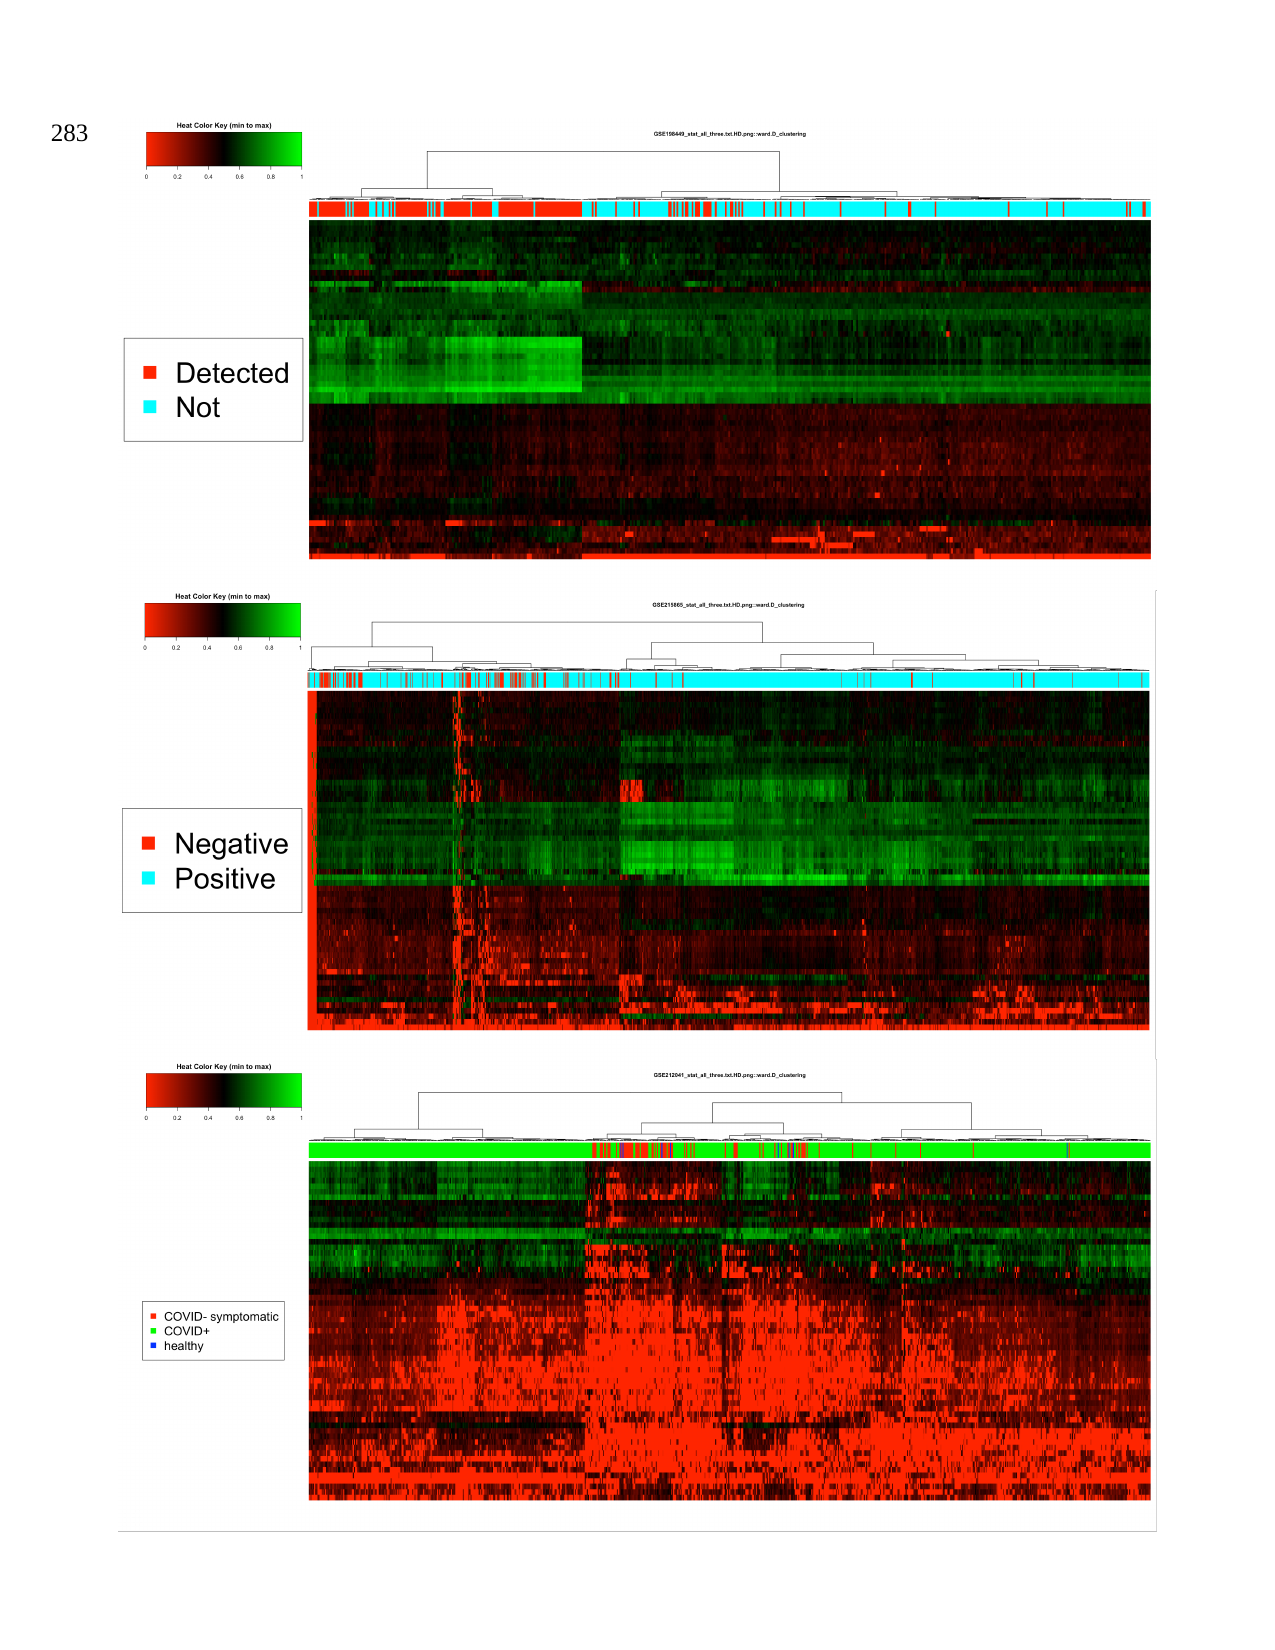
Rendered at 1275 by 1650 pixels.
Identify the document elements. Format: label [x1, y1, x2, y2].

picture [118, 118, 1157, 1535]
